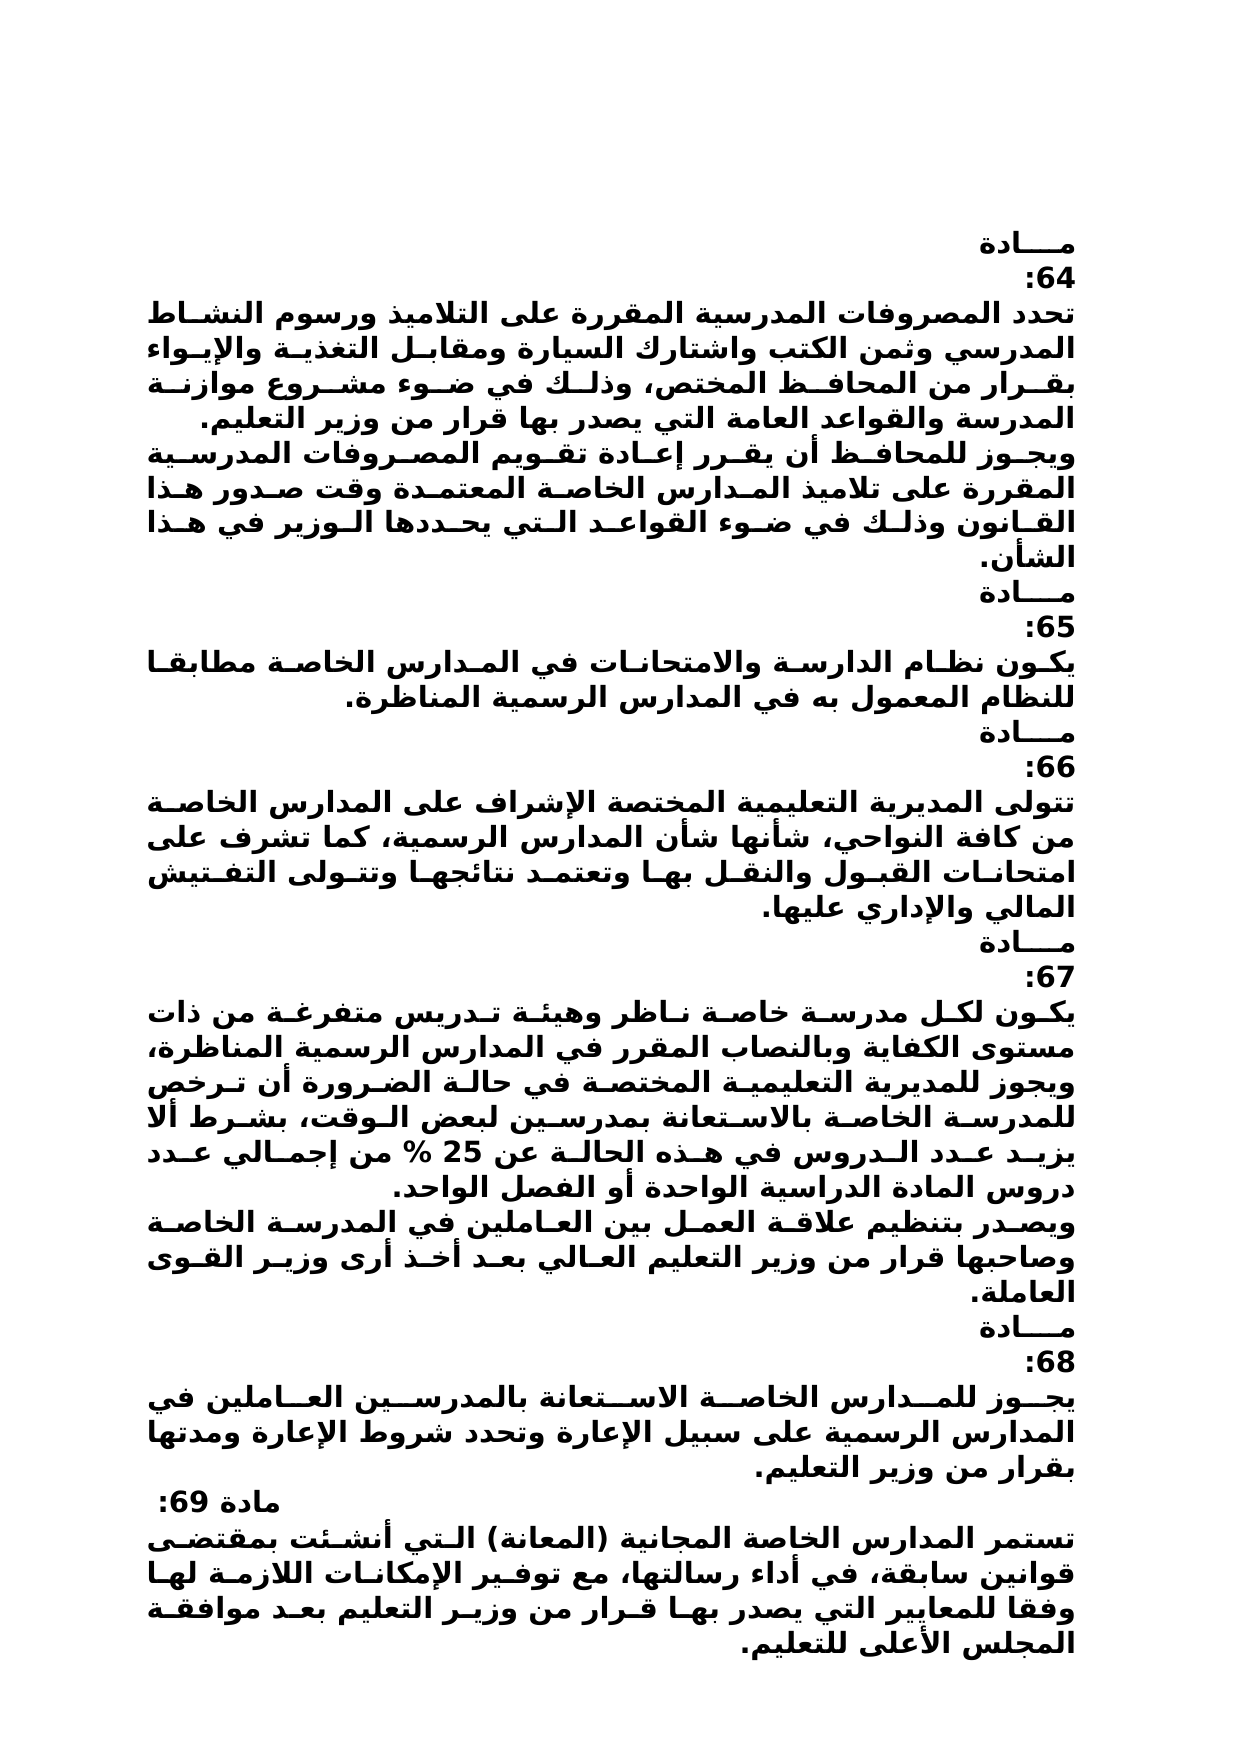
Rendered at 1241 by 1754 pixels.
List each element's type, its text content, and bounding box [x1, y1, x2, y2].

text مادة 67: [979, 926, 1076, 994]
text مادة 66: [979, 716, 1076, 785]
text مادة 65: [979, 576, 1076, 645]
text تتولى المديرية التعليمية المختصة الإشراف على المدارس الخاصة من كافة النواحي، شأنها شأن المدارس الرسمية، كما تشرف على امتحانات القبول والنقل بها وتعتمد نتائجها وتتولى التفتيش المالي والإداري عليها. [146, 786, 1076, 924]
text يجوز للمدارس الخاصة الاستعانة بالمدرسين العاملين في المدارس الرسمية على سبيل الإعارة وتحدد شروط الإعارة ومدتها بقرار من وزير التعليم. [146, 1380, 1076, 1484]
text يكون نظام الدارسة والامتحانات في المدارس الخاصة مطابقا للنظام المعمول به في المدارس الرسمية المناظرة. [146, 646, 1076, 715]
text ويصدر بتنظيم علاقة العمل بين العاملين في المدرسة الخاصة وصاحبها قرار من وزير التعليم العالي بعد أخذ أرى وزير القوى العاملة. [146, 1205, 1076, 1309]
text يكون لكل مدرسة خاصة ناظر وهيئة تدريس متفرغة من ذات مستوى الكفاية وبالنصاب المقرر في المدارس الرسمية المناظرة، ويجوز للمديرية التعليمية المختصة في حالة الضرورة أن ترخص للمدرسة الخاصة بالاستعانة بمدرسين لبعض الوقت، بشرط ألا يزيد عدد الدروس في هذه الحالة عن 25 % من إجمالي عدد دروس المادة الدراسية الواحدة أو الفصل الواحد. [146, 996, 1076, 1204]
text ويجوز للمحافظ أن يقرر إعادة تقويم المصروفات المدرسية المقررة على تلاميذ المدارس الخاصة المعتمدة وقت صدور هذا القانون وذلك في ضوء القواعد التي يحددها الوزير في هذا الشأن. [146, 436, 1076, 575]
text مادة 69: [147, 1485, 1077, 1519]
text تحدد المصروفات المدرسية المقررة على التلاميذ ورسوم النشاط المدرسي وثمن الكتب واشتارك السيارة ومقابل التغذية والإيواء بقرار من المحافظ المختص، وذلك في ضوء مشروع موازنة المدرسة والقواعد العامة التي يصدر بها قرار من وزير التعليم. [146, 296, 1076, 435]
text مادة 64: [979, 226, 1076, 295]
text تستمر المدارس الخاصة المجانية (المعانة) التي أنشئت بمقتضى قوانين سابقة، في أداء رسالتها، مع توفير الإمكانات اللازمة لها وفقا للمعايير التي يصدر بها قرار من وزير التعليم بعد موافقة المجلس الأعلى للتعليم. [146, 1522, 1076, 1660]
text مادة 68: [979, 1310, 1076, 1379]
